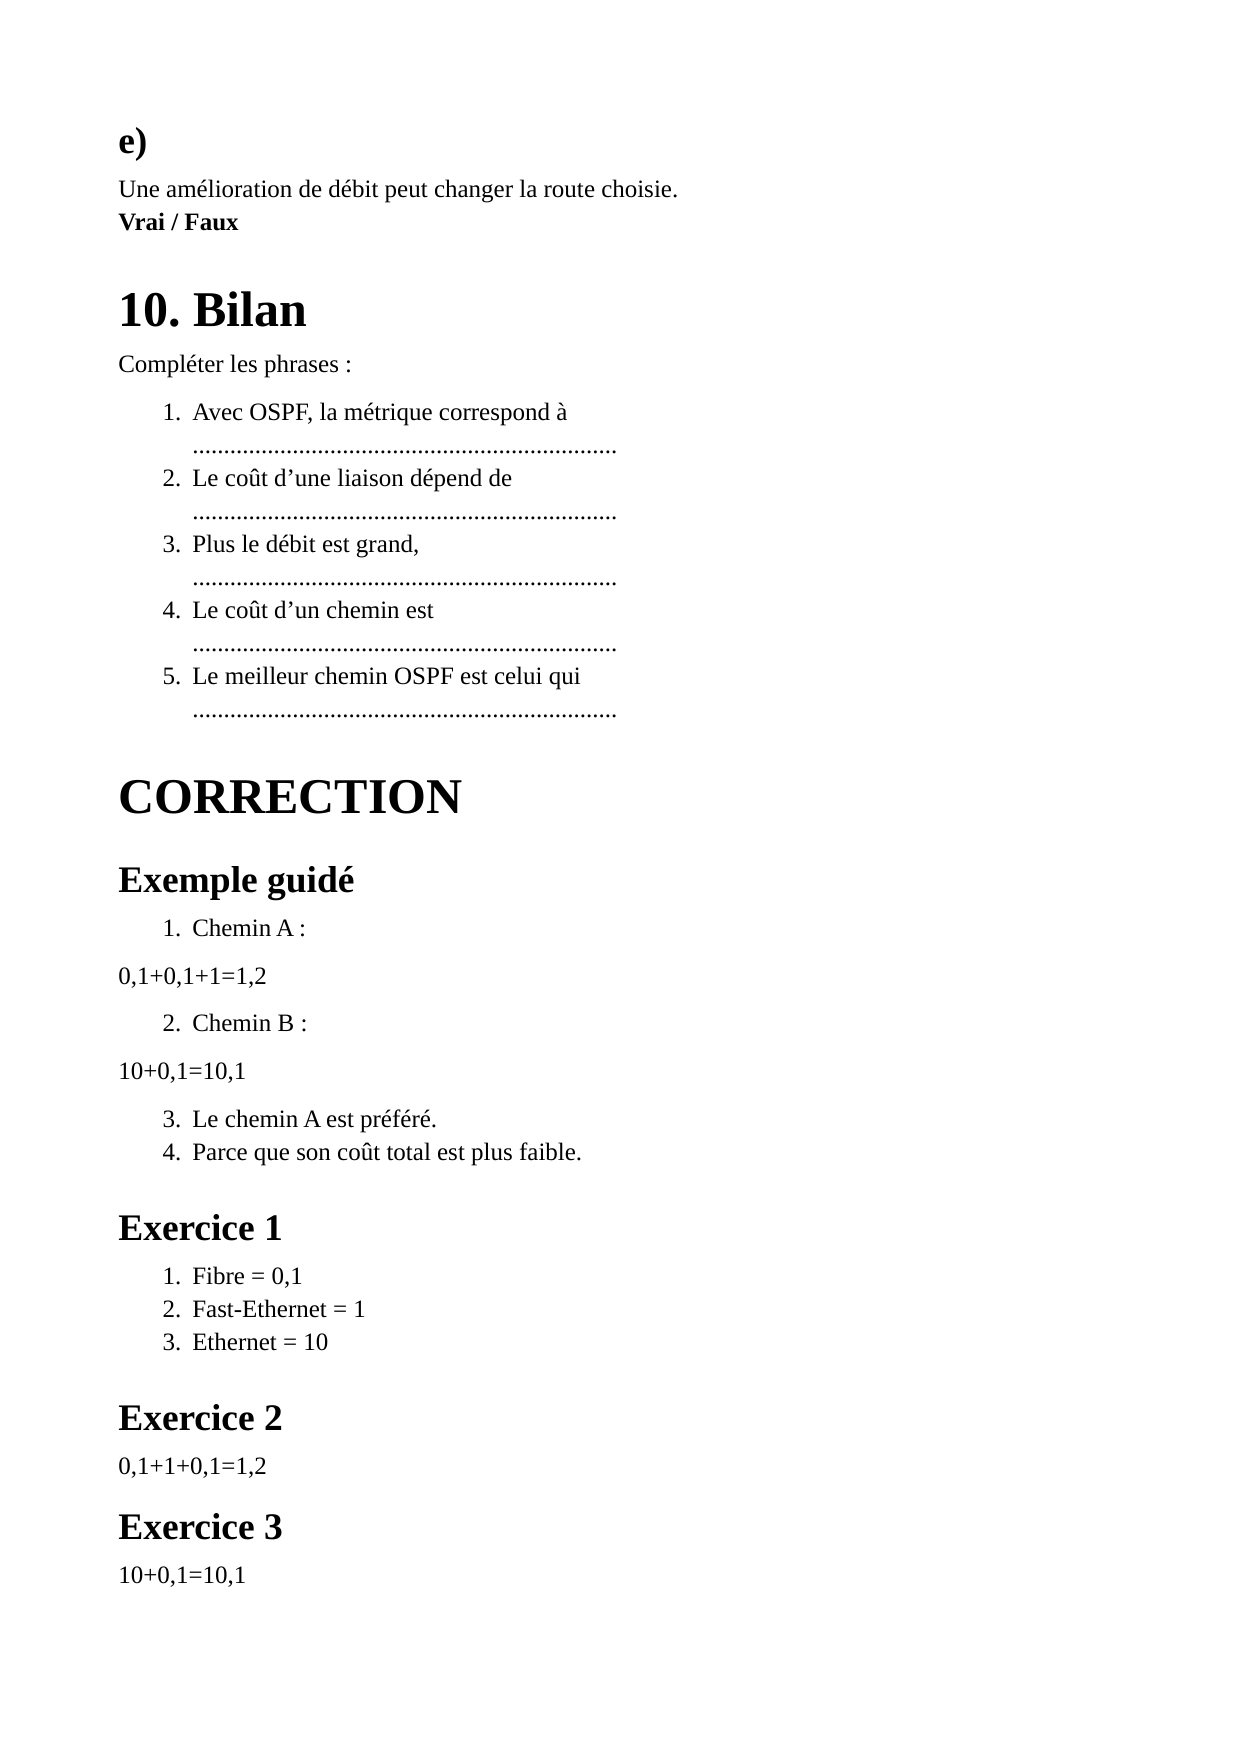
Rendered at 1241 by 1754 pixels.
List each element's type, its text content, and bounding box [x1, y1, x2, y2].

subtitle Exercice 2 [118, 1395, 1122, 1438]
text 0,1+1+0,1=1,2 [118, 1451, 1122, 1479]
list Le coût d’un chemin est .................................................................... [162, 595, 1122, 657]
subtitle e) [118, 118, 1122, 161]
subtitle Exercice 1 [118, 1205, 1122, 1248]
text 10+0,1=10,1 [118, 1560, 1122, 1589]
list Fibre = 0,1 [162, 1261, 1122, 1289]
text Une amélioration de débit peut changer la route choisie. Vrai / Faux [118, 174, 1122, 236]
list Parce que son coût total est plus faible. [162, 1137, 1122, 1165]
list Avec OSPF, la métrique correspond à .................................................................... [162, 397, 1122, 459]
list Plus le débit est grand, .................................................................... [162, 529, 1122, 591]
text 0,1+0,1+1=1,2 [118, 961, 1122, 989]
list Le meilleur chemin OSPF est celui qui .................................................................... [162, 661, 1122, 723]
list Fast-Ethernet = 1 [162, 1294, 1122, 1322]
list Ethernet = 10 [162, 1327, 1122, 1356]
list Le coût d’une liaison dépend de .................................................................... [162, 463, 1122, 525]
subtitle Exercice 3 [118, 1505, 1122, 1548]
list Chemin B : [162, 1008, 1122, 1037]
text 10+0,1=10,1 [118, 1056, 1122, 1085]
subtitle 10. Bilan [118, 279, 1122, 337]
subtitle Exemple guidé [118, 858, 1122, 901]
subtitle CORRECTION [118, 767, 1122, 824]
list Le chemin A est préféré. [162, 1104, 1122, 1132]
list Chemin A : [162, 913, 1122, 942]
text Compléter les phrases : [118, 349, 1122, 378]
